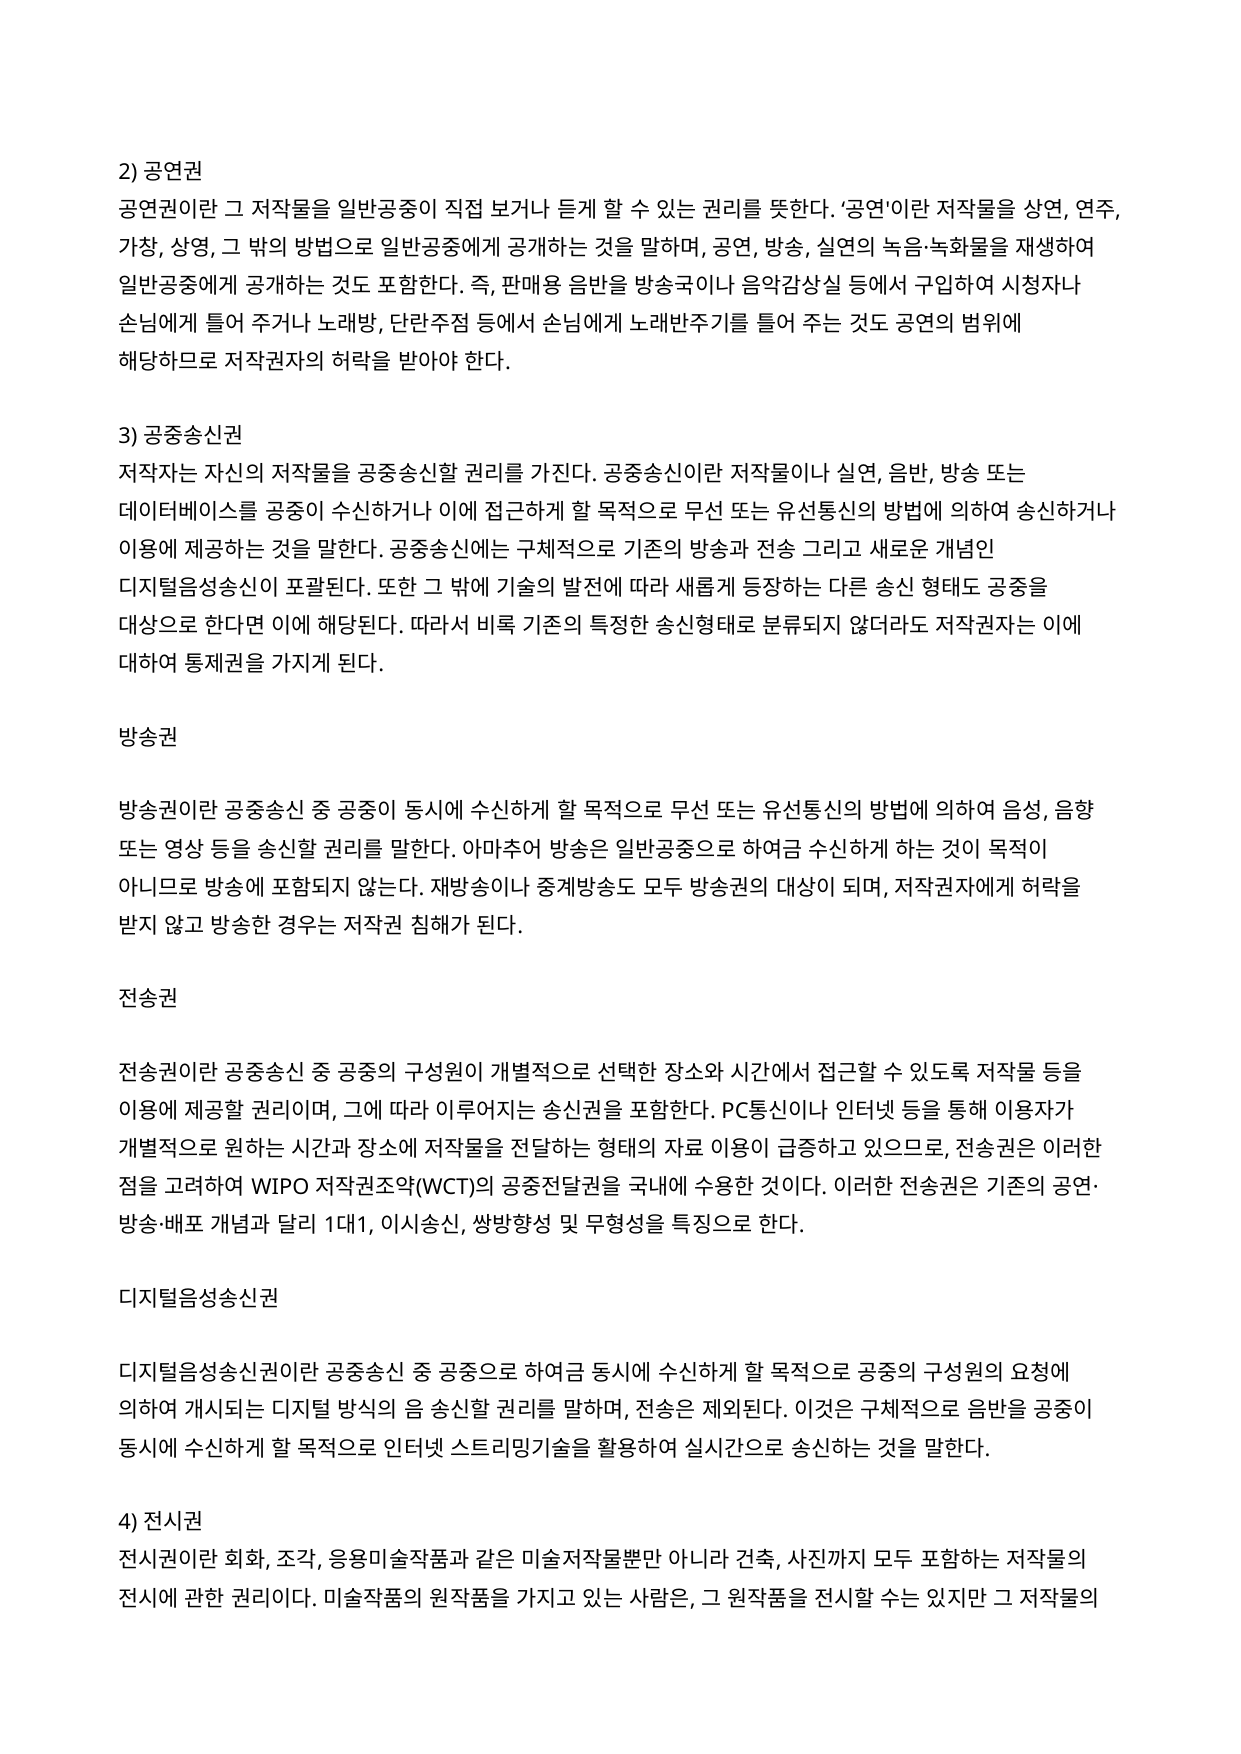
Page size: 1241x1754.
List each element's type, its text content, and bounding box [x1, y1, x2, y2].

text 디지털음성송신권이란 공중송신 중 공중으로 하여금 동시에 수신하게 할 목적으로 공중의 구성원의 요청에 의하여 개시되는 디지털 방식의 음 송신할 권리를 말하며, 전송은 제외된다. 이것은 구체적으로 음반을 공중이 동시에 수신하게 할 목적으로 인터넷 스트리밍기술을 활용하여 실시간으로 송신하는 것을 말한다. [118, 1354, 1122, 1462]
text 디지털음성송신권 [118, 1281, 1122, 1313]
text 3) 공중송신권 [118, 418, 1122, 450]
text 전송권이란 공중송신 중 공중의 구성원이 개별적으로 선택한 장소와 시간에서 접근할 수 있도록 저작물 등을 이용에 제공할 권리이며, 그에 따라 이루어지는 송신권을 포함한다. PC통신이나 인터넷 등을 통해 이용자가 개별적으로 원하는 시간과 장소에 저작물을 전달하는 형태의 자료 이용이 급증하고 있으므로, 전송권은 이러한 점을 고려하여 WIPO 저작권조약(WCT)의 공중전달권을 국내에 수용한 것이다. 이러한 전송권은 기존의 공연·방송·배포 개념과 달리 1대1, 이시송신, 쌍방향성 및 무형성을 특징으로 한다. [118, 1055, 1122, 1239]
text 4) 전시권 [118, 1504, 1122, 1536]
text 공연권이란 그 저작물을 일반공중이 직접 보거나 듣게 할 수 있는 권리를 뜻한다. ‘공연'이란 저작물을 상연, 연주, 가창, 상영, 그 밖의 방법으로 일반공중에게 공개하는 것을 말하며, 공연, 방송, 실연의 녹음·녹화물을 재생하여 일반공중에게 공개하는 것도 포함한다. 즉, 판매용 음반을 방송국이나 음악감상실 등에서 구입하여 시청자나 손님에게 틀어 주거나 노래방, 단란주점 등에서 손님에게 노래반주기를 틀어 주는 것도 공연의 범위에 해당하므로 저작권자의 허락을 받아야 한다. [118, 192, 1122, 376]
text 전송권 [118, 981, 1122, 1013]
text 방송권이란 공중송신 중 공중이 동시에 수신하게 할 목적으로 무선 또는 유선통신의 방법에 의하여 음성, 음향 또는 영상 등을 송신할 권리를 말한다. 아마추어 방송은 일반공중으로 하여금 수신하게 하는 것이 목적이 아니므로 방송에 포함되지 않는다. 재방송이나 중계방송도 모두 방송권의 대상이 되며, 저작권자에게 허락을 받지 않고 방송한 경우는 저작권 침해가 된다. [118, 793, 1122, 939]
text 저작자는 자신의 저작물을 공중송신할 권리를 가진다. 공중송신이란 저작물이나 실연, 음반, 방송 또는 데이터베이스를 공중이 수신하거나 이에 접근하게 할 목적으로 무선 또는 유선통신의 방법에 의하여 송신하거나 이용에 제공하는 것을 말한다. 공중송신에는 구체적으로 기존의 방송과 전송 그리고 새로운 개념인 디지털음성송신이 포괄된다. 또한 그 밖에 기술의 발전에 따라 새롭게 등장하는 다른 송신 형태도 공중을 대상으로 한다면 이에 해당된다. 따라서 비록 기존의 특정한 송신형태로 분류되지 않더라도 저작권자는 이에 대하여 통제권을 가지게 된다. [118, 456, 1122, 678]
text 방송권 [118, 720, 1122, 752]
text 전시권이란 회화, 조각, 응용미술작품과 같은 미술저작물뿐만 아니라 건축, 사진까지 모두 포함하는 저작물의 전시에 관한 권리이다. 미술작품의 원작품을 가지고 있는 사람은, 그 원작품을 전시할 수는 있지만 그 저작물의 [118, 1542, 1122, 1612]
text 2) 공연권 [118, 154, 1122, 186]
